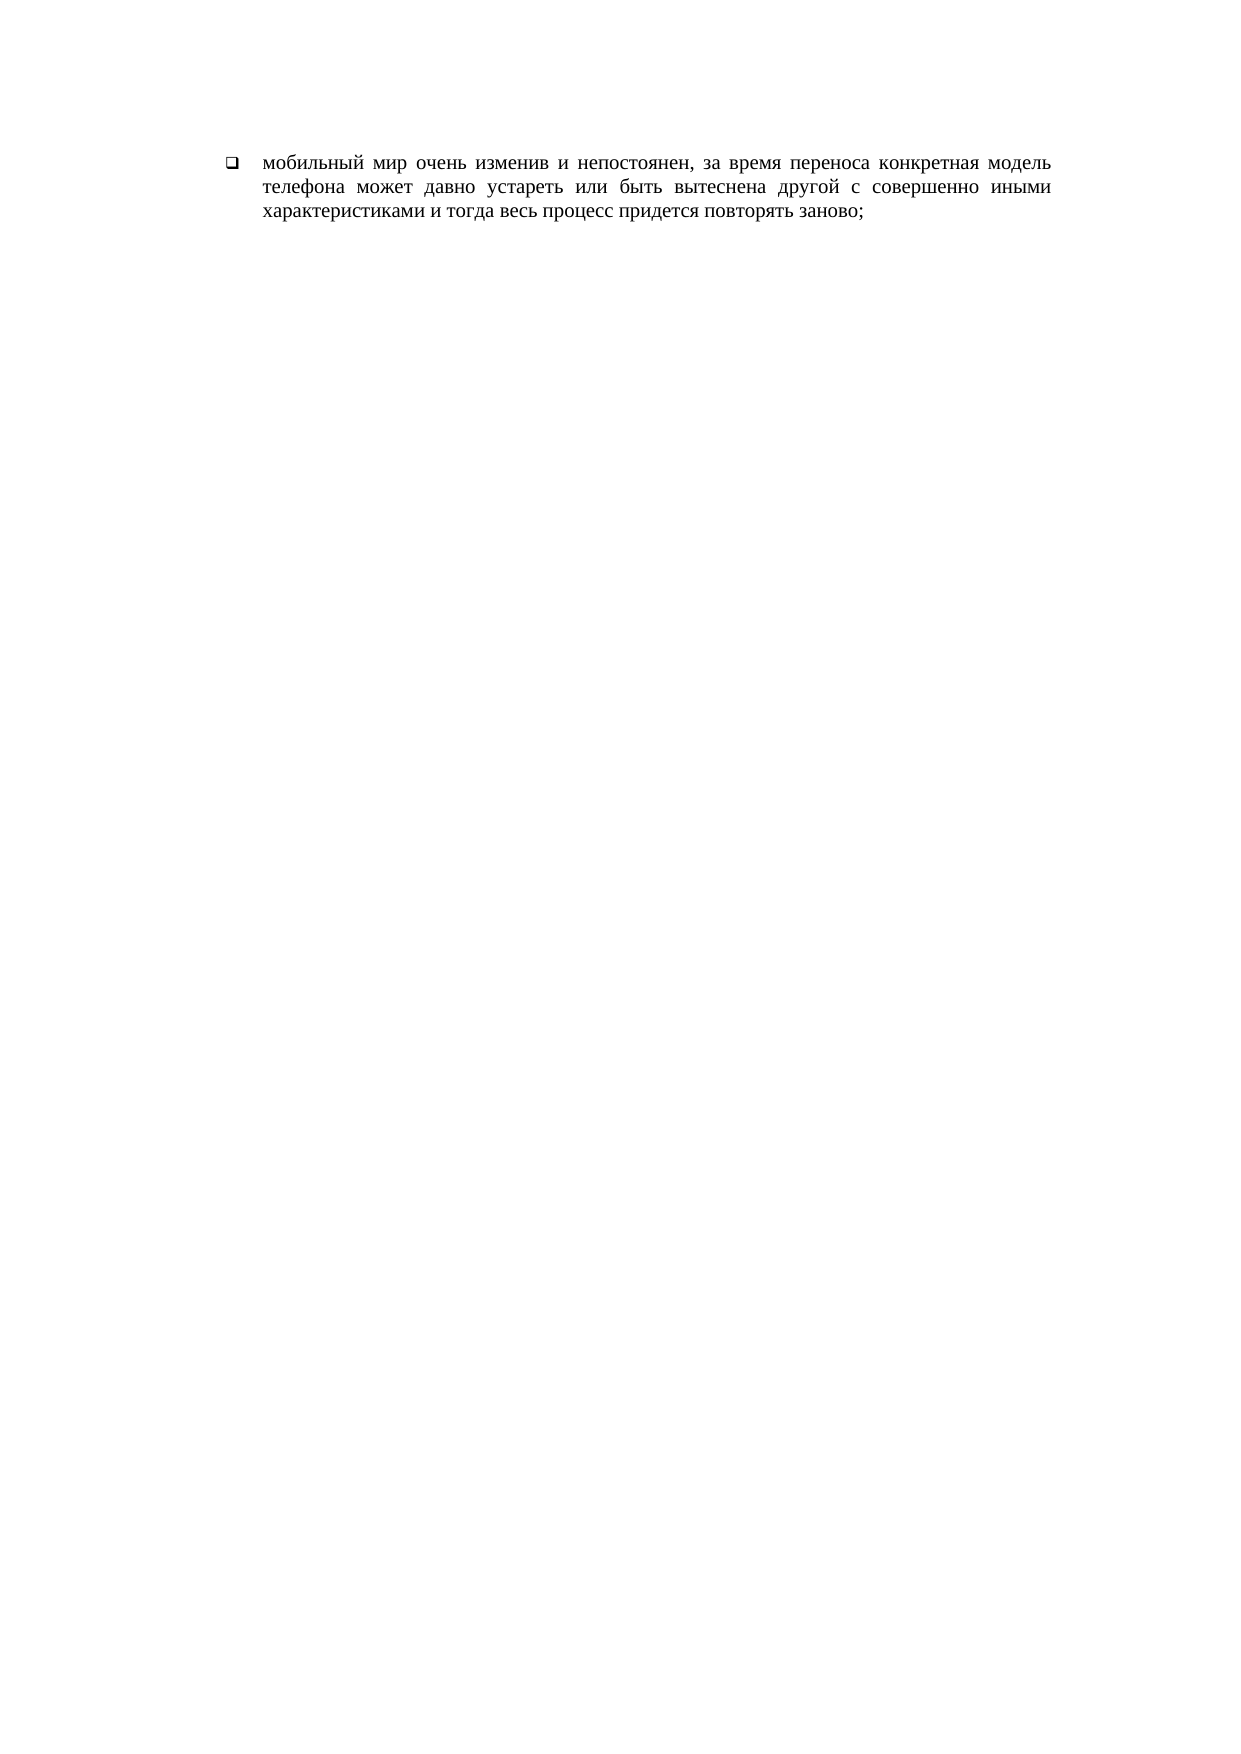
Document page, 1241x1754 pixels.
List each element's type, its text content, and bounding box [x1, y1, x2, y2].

list мобильный мир очень изменив и непостоянен, за время переноса конкретная модель телефона может давно устареть или быть вытеснена другой с совершенно иными характеристиками и тогда весь процесс придется повторять заново; [225, 150, 1053, 222]
